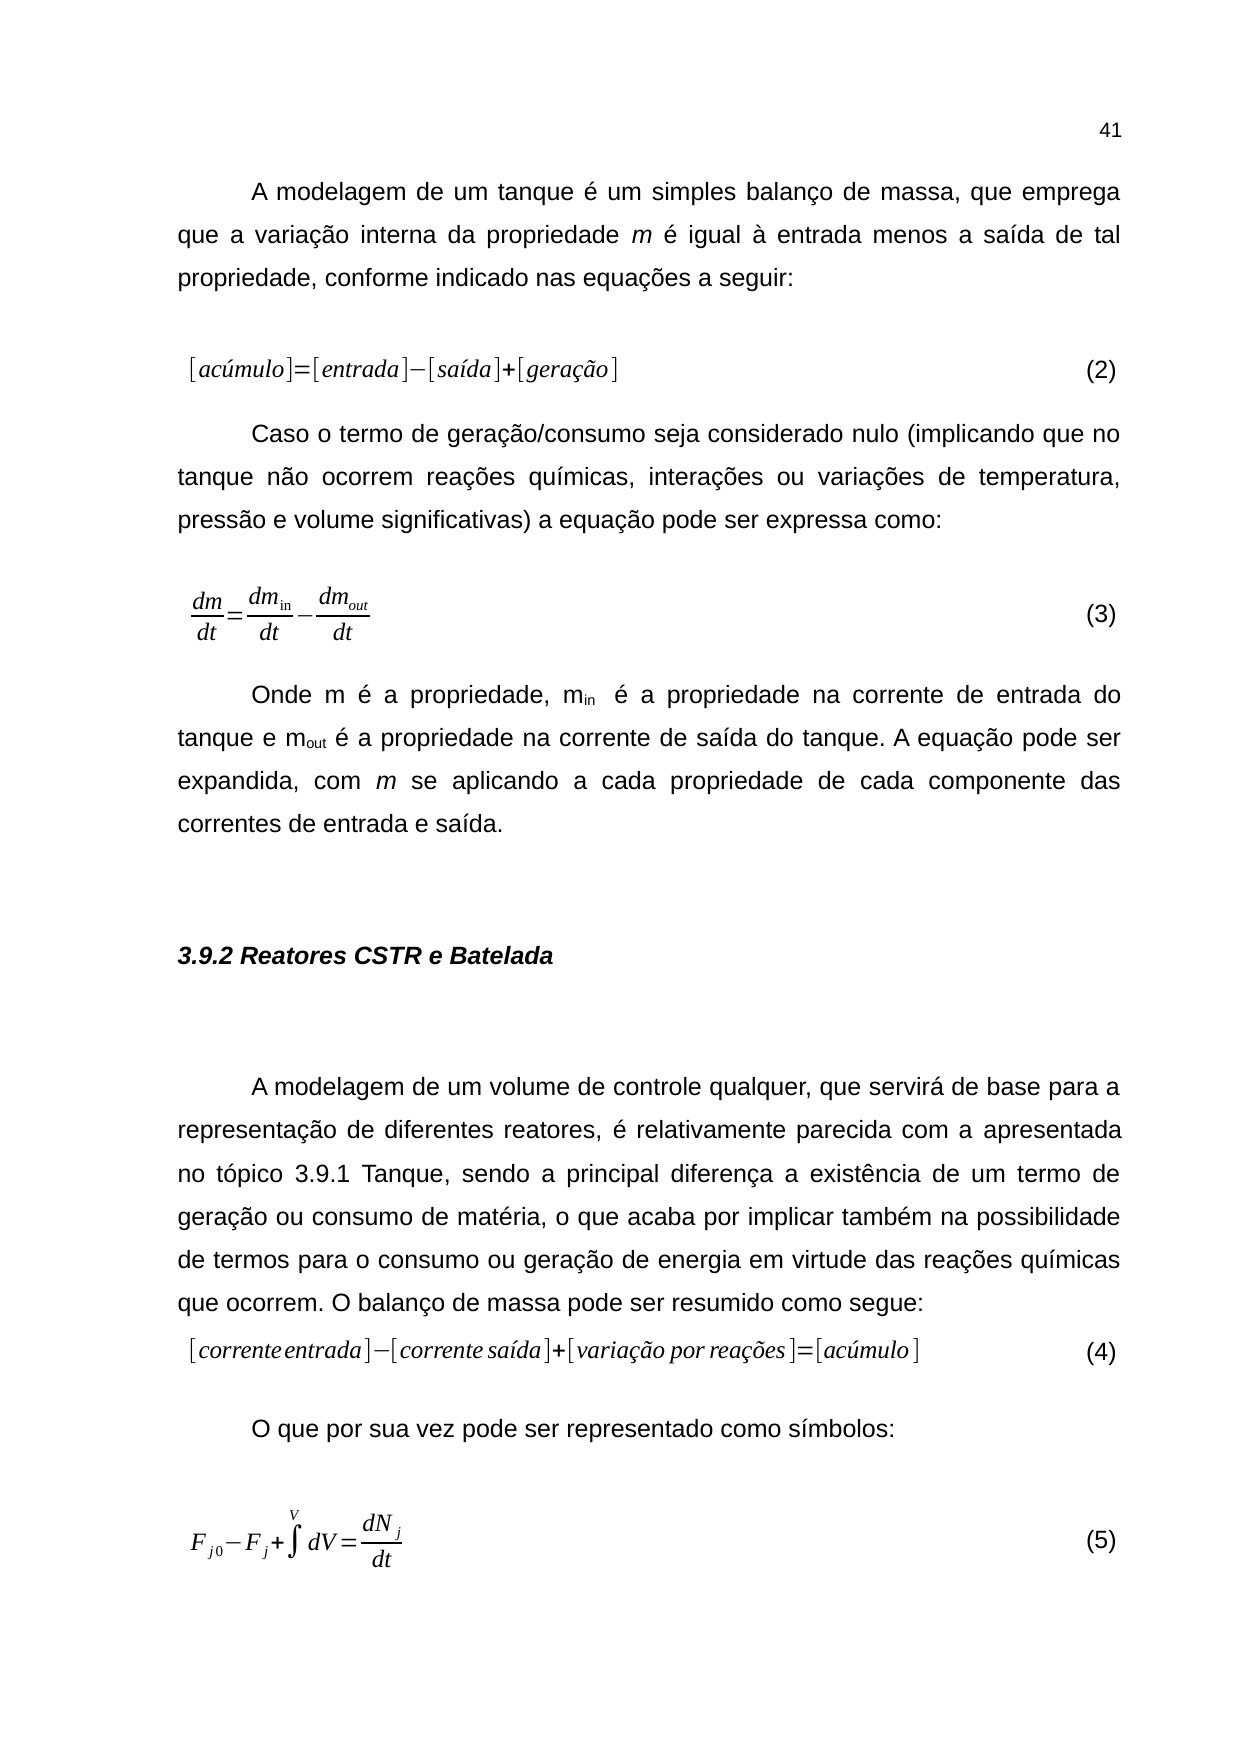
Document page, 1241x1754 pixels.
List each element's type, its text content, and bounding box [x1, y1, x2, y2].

table_header [177, 1501, 1017, 1578]
text Onde m é a propriedade, min é a propriedade na corrente de entrada do tanque e mout é a propriedade na corrente de saída do tanque. A equação pode ser expandida, com m se aplicando a cada propriedade de cada componente das correntes de entrada e saída. [177, 679, 1122, 838]
table_header (3) [1017, 577, 1122, 651]
text A modelagem de um volume de controle qualquer, que servirá de base para a representação de diferentes reatores, é relativamente parecida com a apresentada no tópico 3.9.1 Tanque, sendo a principal diferença a existência de um termo de geração ou consumo de matéria, o que acaba por implicar também na possibilidade de termos para o consumo ou geração de energia em virtude das reações químicas que ocorrem. O balanço de massa pode ser resumido como segue: [177, 1072, 1122, 1317]
text O que por sua vez pode ser representado como símbolos: [177, 1414, 1122, 1443]
table_header (4) [1017, 1331, 1122, 1371]
text A modelagem de um tanque é um simples balanço de massa, que emprega que a variação interna da propriedade m é igual à entrada menos a saída de tal propriedade, conforme indicado nas equações a seguir: [177, 177, 1122, 292]
table_header (5) [1017, 1501, 1122, 1578]
subtitle Reatores CSTR e Batelada [177, 941, 1122, 969]
table_header (2) [1017, 350, 1122, 390]
table_header [177, 1331, 1017, 1371]
table_header [177, 577, 1017, 651]
text Caso o termo de geração/consumo seja considerado nulo (implicando que no tanque não ocorrem reações químicas, interações ou variações de temperatura, pressão e volume significativas) a equação pode ser expressa como: [177, 418, 1122, 533]
table_header [177, 350, 1017, 390]
